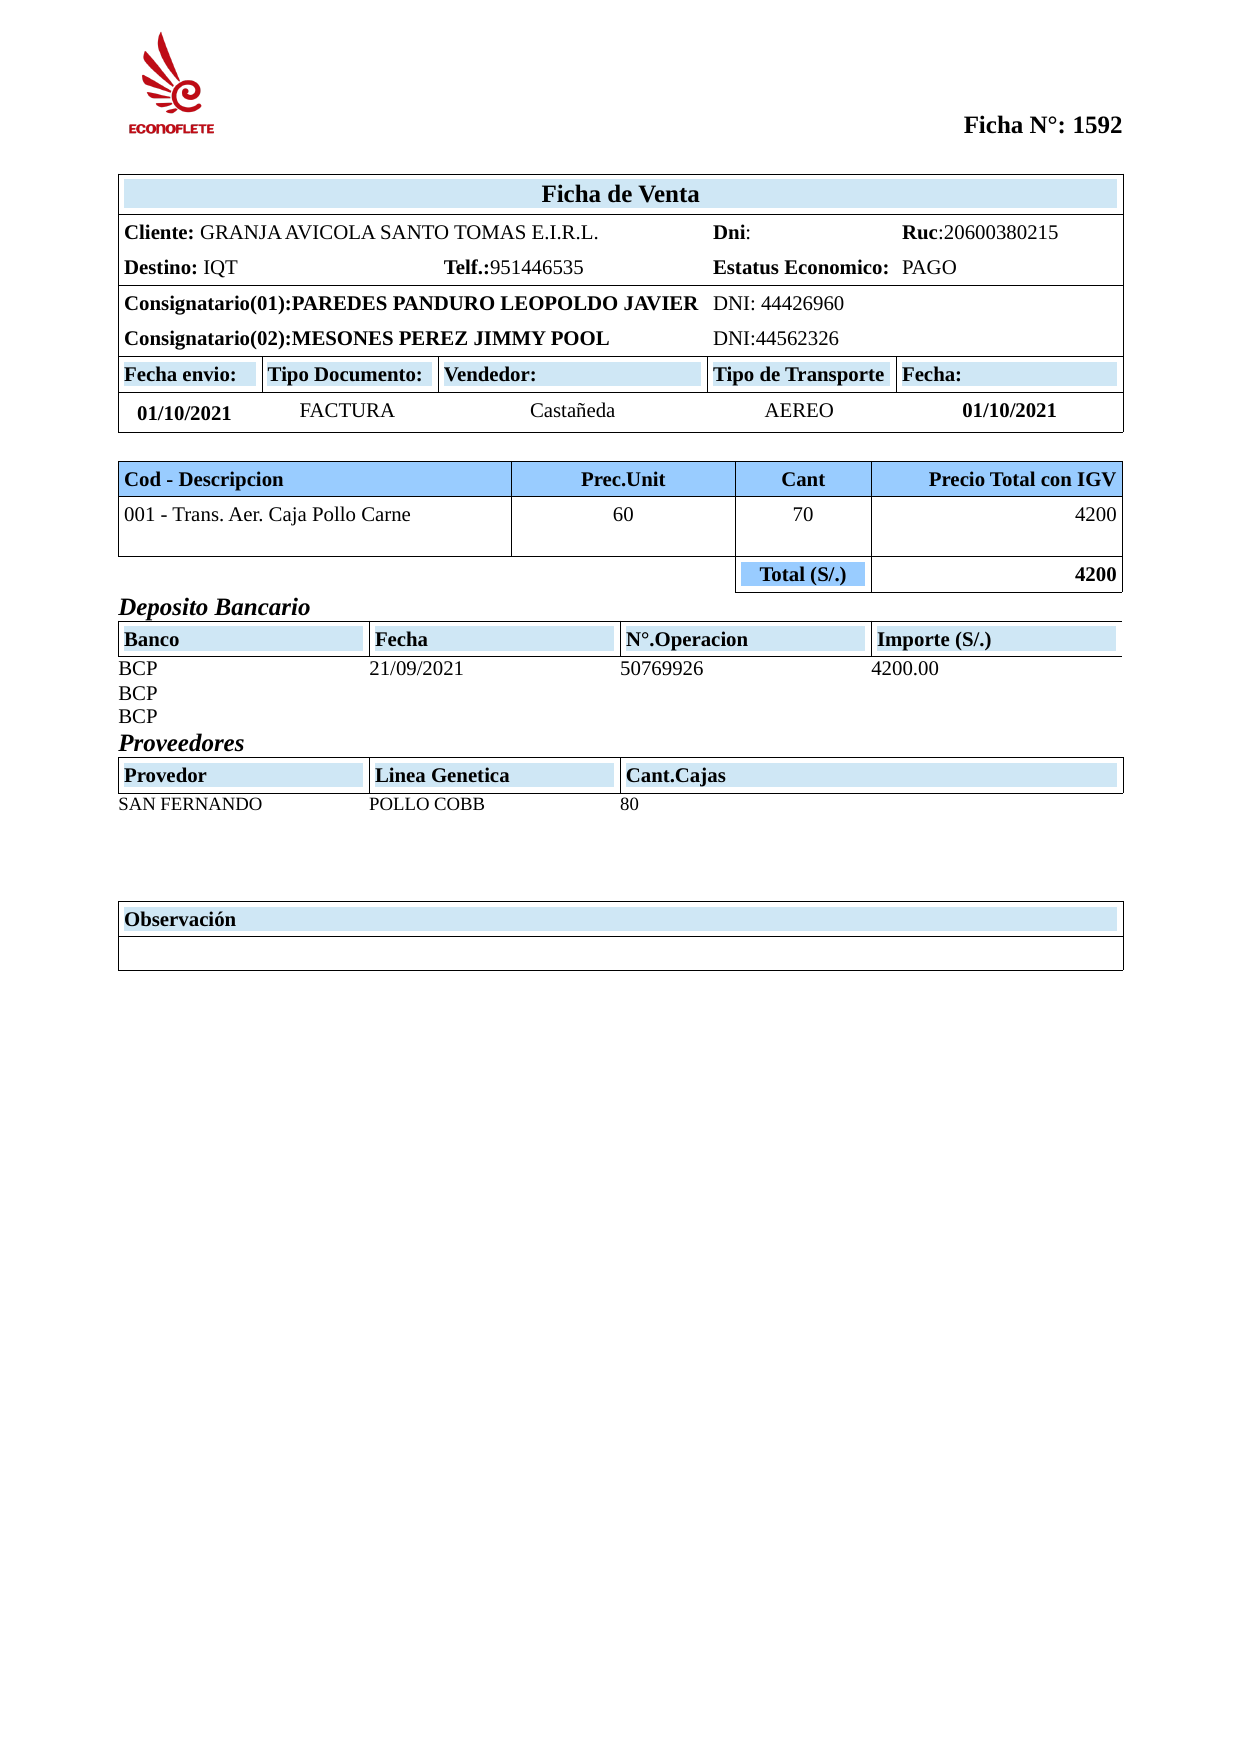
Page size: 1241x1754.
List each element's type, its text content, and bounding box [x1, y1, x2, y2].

table_header Fecha [370, 622, 620, 656]
table_header Ficha de Venta [119, 175, 1123, 214]
table_cell [118, 815, 369, 836]
table_cell [369, 705, 620, 728]
table_cell DNI:44562326 [707, 321, 1123, 356]
table_header Banco [119, 622, 369, 656]
table_cell Consignatario(02):MESONES PEREZ JIMMY POOL [119, 321, 707, 356]
table_cell BCP [118, 680, 369, 704]
table_header Cant [736, 462, 871, 496]
table_cell Vendedor: [439, 357, 707, 392]
table_cell [119, 937, 1123, 969]
table_cell Dni: [707, 215, 896, 249]
table_cell 4200 [872, 497, 1122, 556]
table_header Importe (S/.) [872, 622, 1122, 656]
table_cell [118, 858, 369, 879]
table_cell 21/09/2021 [369, 657, 620, 680]
table_cell 70 [736, 497, 871, 556]
table_cell [118, 879, 369, 901]
table_cell 01/10/2021 [119, 393, 262, 432]
text Deposito Bancario [118, 592, 1122, 621]
table_cell [118, 836, 369, 858]
table_cell Cliente: GRANJA AVICOLA SANTO TOMAS E.I.R.L. [119, 215, 707, 249]
table_cell BCP [118, 705, 369, 728]
table_cell Total (S/.) [736, 557, 871, 592]
table_cell DNI: 44426960 [707, 286, 1123, 321]
table_cell [620, 815, 1123, 836]
table_cell Telf.:951446535 [438, 249, 707, 285]
table_cell Estatus Economico: [707, 249, 896, 285]
table_cell [369, 879, 620, 901]
table_header Cant.Cajas [621, 758, 1123, 793]
table_cell Tipo Documento: [263, 357, 438, 392]
table_cell Castañeda [438, 393, 707, 432]
table_header N°.Operacion [621, 622, 871, 656]
table_cell 60 [512, 497, 735, 556]
table_header Linea Genetica [370, 758, 620, 793]
table_header Provedor [119, 758, 369, 793]
table_cell [620, 680, 871, 704]
table_cell [369, 680, 620, 704]
picture [118, 31, 225, 134]
table_header Precio Total con IGV [872, 462, 1122, 496]
table_cell 001 - Trans. Aer. Caja Pollo Carne [119, 497, 511, 556]
table_cell FACTURA [262, 393, 438, 432]
table_cell [369, 815, 620, 836]
table_cell Destino: IQT [119, 249, 438, 285]
table_header Observación [119, 902, 1123, 936]
table_cell Fecha: [897, 357, 1123, 392]
table_cell [118, 557, 511, 592]
table_header Prec.Unit [512, 462, 735, 496]
table_cell 4200.00 [871, 657, 1122, 680]
table_cell SAN FERNANDO [118, 794, 369, 814]
table_cell Tipo de Transporte [708, 357, 896, 392]
table_cell [620, 858, 1123, 879]
table_cell [620, 836, 1123, 858]
table_cell PAGO [896, 249, 1123, 285]
table_header Cod - Descripcion [119, 462, 511, 496]
table_cell 80 [620, 794, 1123, 814]
table_cell [511, 557, 735, 592]
table_cell Ruc:20600380215 [896, 215, 1123, 249]
table_cell Consignatario(01):PAREDES PANDURO LEOPOLDO JAVIER [119, 286, 707, 321]
table_cell POLLO COBB [369, 794, 620, 814]
table_cell [871, 705, 1122, 728]
table_cell [369, 858, 620, 879]
table_cell 01/10/2021 [896, 393, 1123, 432]
table_cell [871, 680, 1122, 704]
table_cell [620, 705, 871, 728]
table_cell Fecha envio: [119, 357, 262, 392]
table_cell AEREO [707, 393, 896, 432]
table_cell [369, 836, 620, 858]
text Proveedores [118, 728, 1122, 757]
table_cell BCP [118, 657, 369, 680]
table_cell [620, 879, 1123, 901]
table_cell 4200 [872, 557, 1122, 592]
table_cell 50769926 [620, 657, 871, 680]
